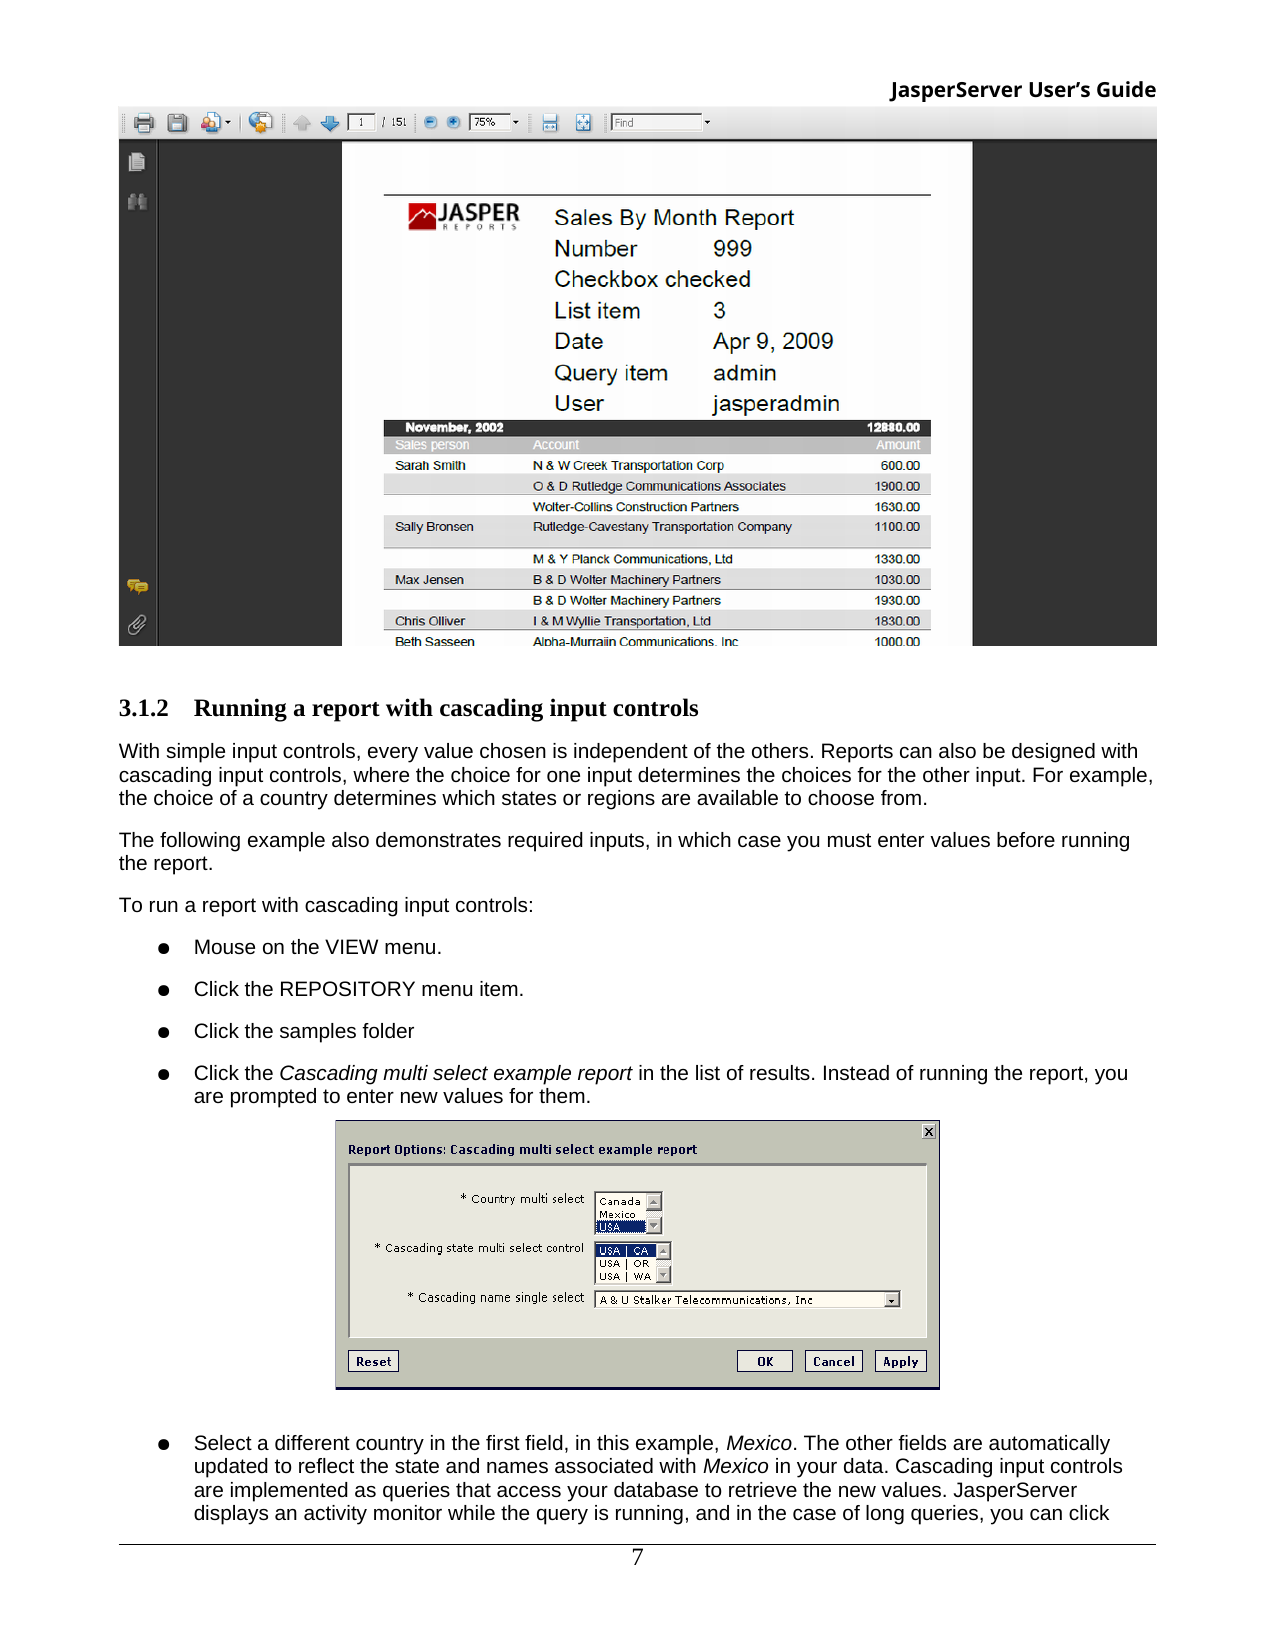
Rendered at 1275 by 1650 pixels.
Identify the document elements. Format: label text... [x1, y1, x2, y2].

picture [118, 106, 1157, 646]
picture [335, 1120, 940, 1390]
table_header Running a report with cascading input controls With simple input controls, every value chosen is independent of the others. Reports can also be designed with cascading input controls, where the choice for one input determines the choices for the other input. For example, the choice of a country determines which states or regions are available to choose from. The following example also demonstrates required inputs, in which case you must enter values before running the report. To run a report with cascading input controls: Mouse on the VIEW menu. Click the REPOSITORY menu item. Click the samples folder Click the Cascading multi select example report in the list of results. Instead of running the report, you are prompted to enter new values for them. Select a different country in the first field, in this example, Mexico. The other fields are automatically updated to reflect the state and names associated with Mexico in your data. Cascading input controls are implemented as queries that access your database to retrieve the new values. JasperServer displays an activity monitor while the query is running, and in the case of long queries, you can click Cancel and select different values. Select a different state, for example Guerrero. The names field updates to reflect the choice of state. The country and state inputs are defined as multi-select; use control-click to select multiple values in each lists. The other values are updated to reflect your choices. Click OK to run the report with your chosen values. The report creates a list of all account names in the chosen states of the chosen countries. The chosen name is listed at the top of the report. Running a report through direct URL Reports stored in JasperServer can be executed via direct URLs that can be used or embedded into external applications. All the information required to execute a JasperServer report can be passed as URL parameters. A report execution URL has the following syntax: <JS deployment context>/flow.html?_flowId=viewReportFlow&<report execution parameters> The first part is the base URL of the JasperServer deployment, for instance http://server:8080/jasperserver if JasperServer is deployed as jasperserver on the server machine on port 8080. The report execution parameters can be either reserved parameters used by JasperServer to determine general attributes of the report execution, or arbitrary parameters that correspond to the report input controls/parameters. The parameters are specified as standard HTTP GET parameters, i.e. in the form of name=value and separated by & characters. The following general parameters are recognized by JasperServer: reportUnit is the URI of the report unit resource in the JasperServer repository. output (optional) specifies the desired report output format. If it is not present or html is used as value for the parameter, the default JasperServer report viewer is used as output. Other values for this parameter are given by the report exporters configured in JasperServer. By default, JasperServer recognizes the following output types: pdf for PDF, xls for Excel, rtf for RTF, csv for CSV and swf for the JasperServer Flash report viewer. reportLocale is used to pass the locale in which the report is to be executed. A locale is passed as code consisting of a lower-case two letter ISO-639 language code, followed by optional upper-case two letter ISO-3166 country code and a locale variant, separated bu underscore (the format is identical to the standard Java locale programmatic names). j_username and j_password can be used to pass the credentials to be used to authenticate a user with JasperServer. The username should correspond to a valid JasperServer user, and password should be the user password (in clear text). If such credential parameters are not present, and no authenticated JasperServer session exists, and JasperServer is not configured to use automatic authentication mechanisms (such as Single sign-on), the user accessing a report execution URL will be first required to provide a username and a password on the login screen, and then redirected to the actual report execution screen. The two authentication parameters can be used to skip the login screen and have the user directly presented with the report execution screen. Note that these two parameters are not specific to report execution URLs, they can be used for any URLs that point to a JasperServer web page. Apart from these standard parameters, report execution URLs can contain parameters that provide values for the report input controls/parameters. The URL parameter names must match the name of the corresponding report input control. The URL parameter values are specified depending on the input control type: For simple single value input controls, the desired value is used as URL parameter value: If the type of the input control is text, the URL parameter value is directly used as input control value. If the type of the input control is numeric, the URL parameter value is the numerical value formatted according to standard rules, using a dot as decimal separator. If the type of the input control is date or date/time, the URL parameter value is the date/time value formatted according to the yyyyMMddHHmmss format (e.g. 20090621054500 for June 21st 2009, 05:45). The formatted value is interpreted according to JasperServer's default timezone. For boolean/checkbox input controls, the URL parameter value can be either true of false. For input controls backed by static list of values, the URL parameter value should be the key/value of the list entry. For query-backed input controls, the URL parameter value should correspond to the query key/value column. For multi-valued input controls, multiple occurrences of the same URL parameter can be used (e.g. parameter=value1&parameter=value2&parameter=value3). A special marker URL parameter can be used for multi-valued input controls to specify that an empty list should be used as input control value; the marker URL parameter uses as name the name of the input control prefixed by an underscore and doesn't require any value. This is useful when a multi-valued input control has a non-empty list as default value, and the user wants to override the default value with an empty list. If the report parameter values included in a report execution URL are not valid (i.e. if a required parameter is missing or a parameter value is not valid), the report input controls are displayed to the user so that they can be corrected. [107, 107, 1168, 1524]
